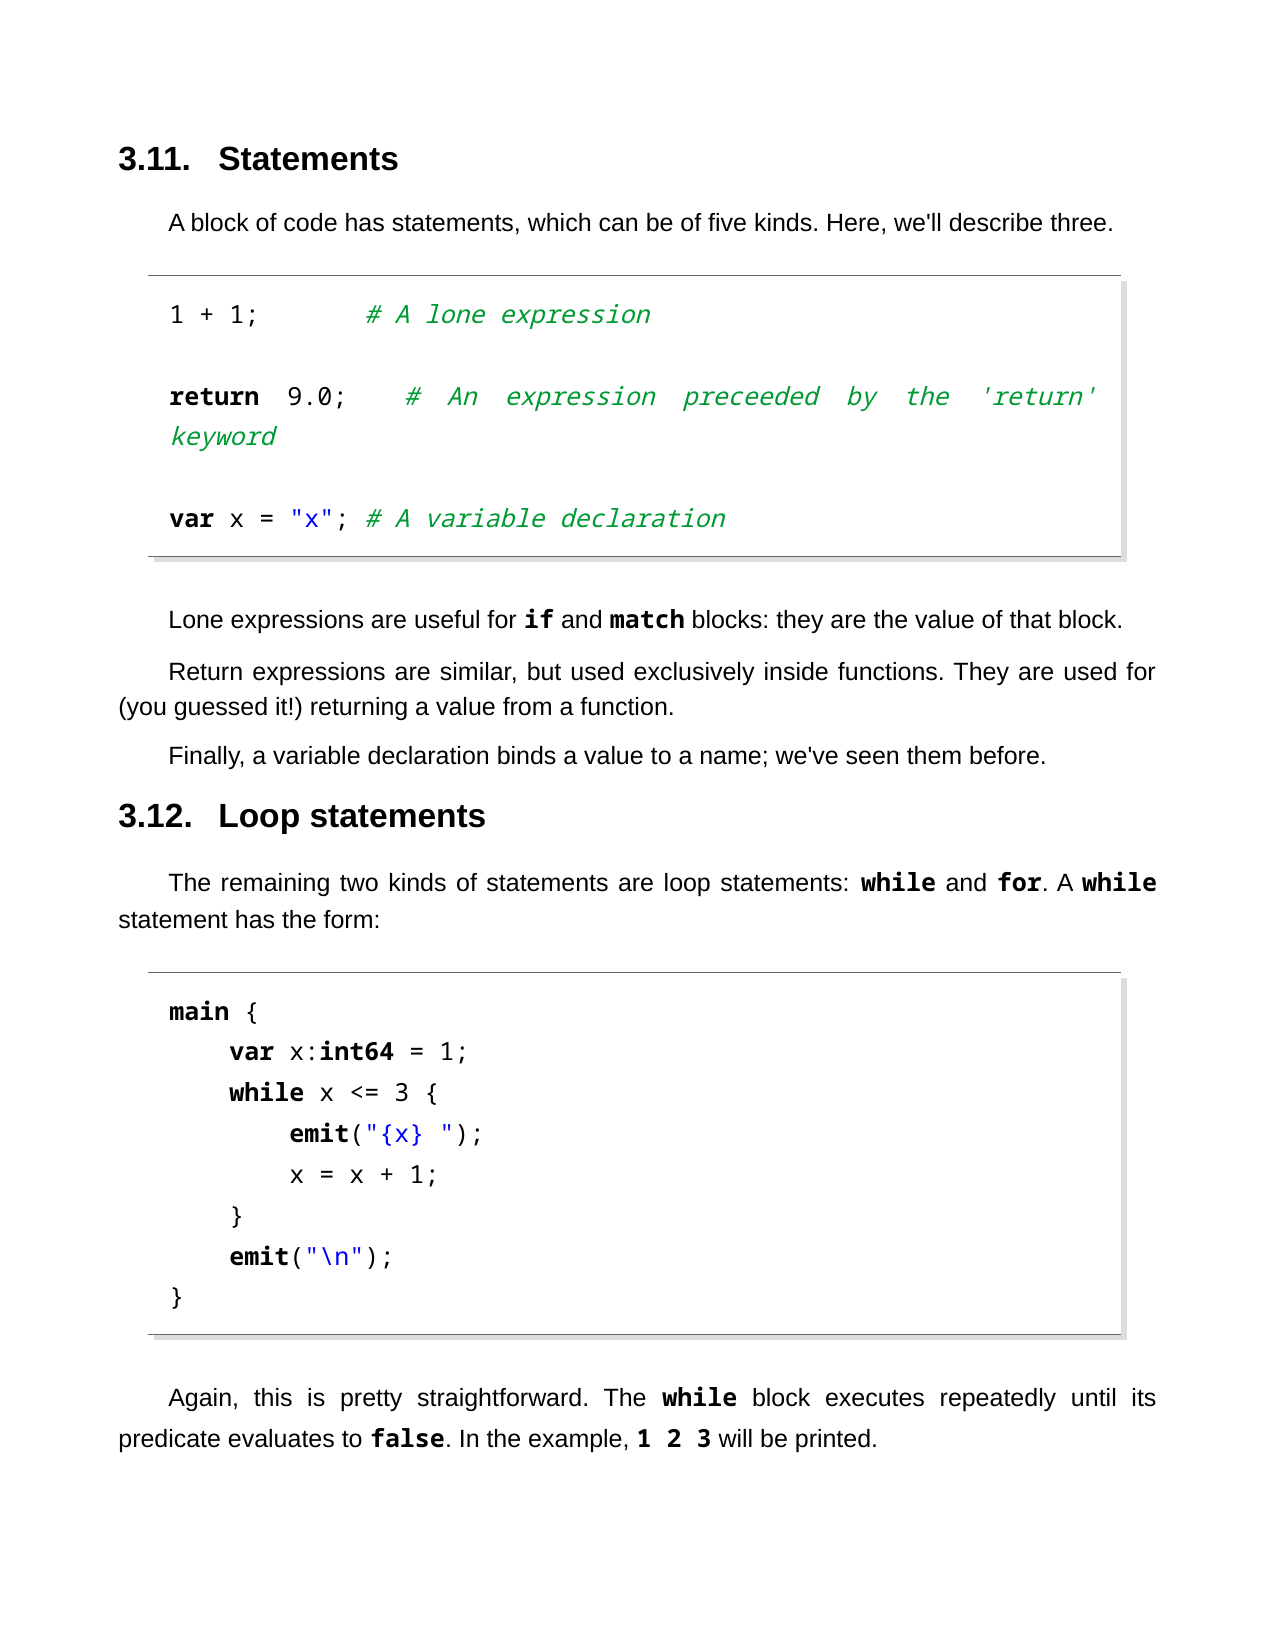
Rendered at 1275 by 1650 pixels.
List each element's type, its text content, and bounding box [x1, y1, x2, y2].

text A block of code has statements, which can be of five kinds. Here, we'll describe three. [118, 208, 1157, 237]
text emit("\n"); [148, 1217, 1121, 1258]
text Lone expressions are useful for if and match blocks: they are the value of that block. [118, 602, 1157, 636]
text The remaining two kinds of statements are loop statements: while and for. A while statement has the form: [118, 865, 1157, 933]
text emit("{x} "); [148, 1094, 1121, 1135]
text } [148, 1258, 1121, 1334]
text var x = "x"; # A variable declaration [148, 479, 1121, 556]
text Again, this is pretty straightforward. The while block executes repeatedly until its predicate evaluates to false. In the example, 1 2 3 will be printed. [118, 1380, 1157, 1455]
text var x:int64 = 1; [148, 1013, 1121, 1054]
text } [148, 1176, 1121, 1217]
subtitle Statements [118, 139, 1157, 178]
text x = x + 1; [148, 1135, 1121, 1176]
text main { [148, 973, 1121, 1013]
subtitle Loop statements [118, 796, 1157, 835]
text 1 + 1; # A lone expression [148, 276, 1121, 331]
text return 9.0; # An expression preceeded by the 'return' keyword [148, 357, 1121, 453]
text Return expressions are similar, but used exclusively inside functions. They are used for (you guessed it!) returning a value from a function. [118, 657, 1157, 720]
text Finally, a variable declaration binds a value to a name; we've seen them before. [118, 741, 1157, 769]
text while x <= 3 { [148, 1054, 1121, 1094]
